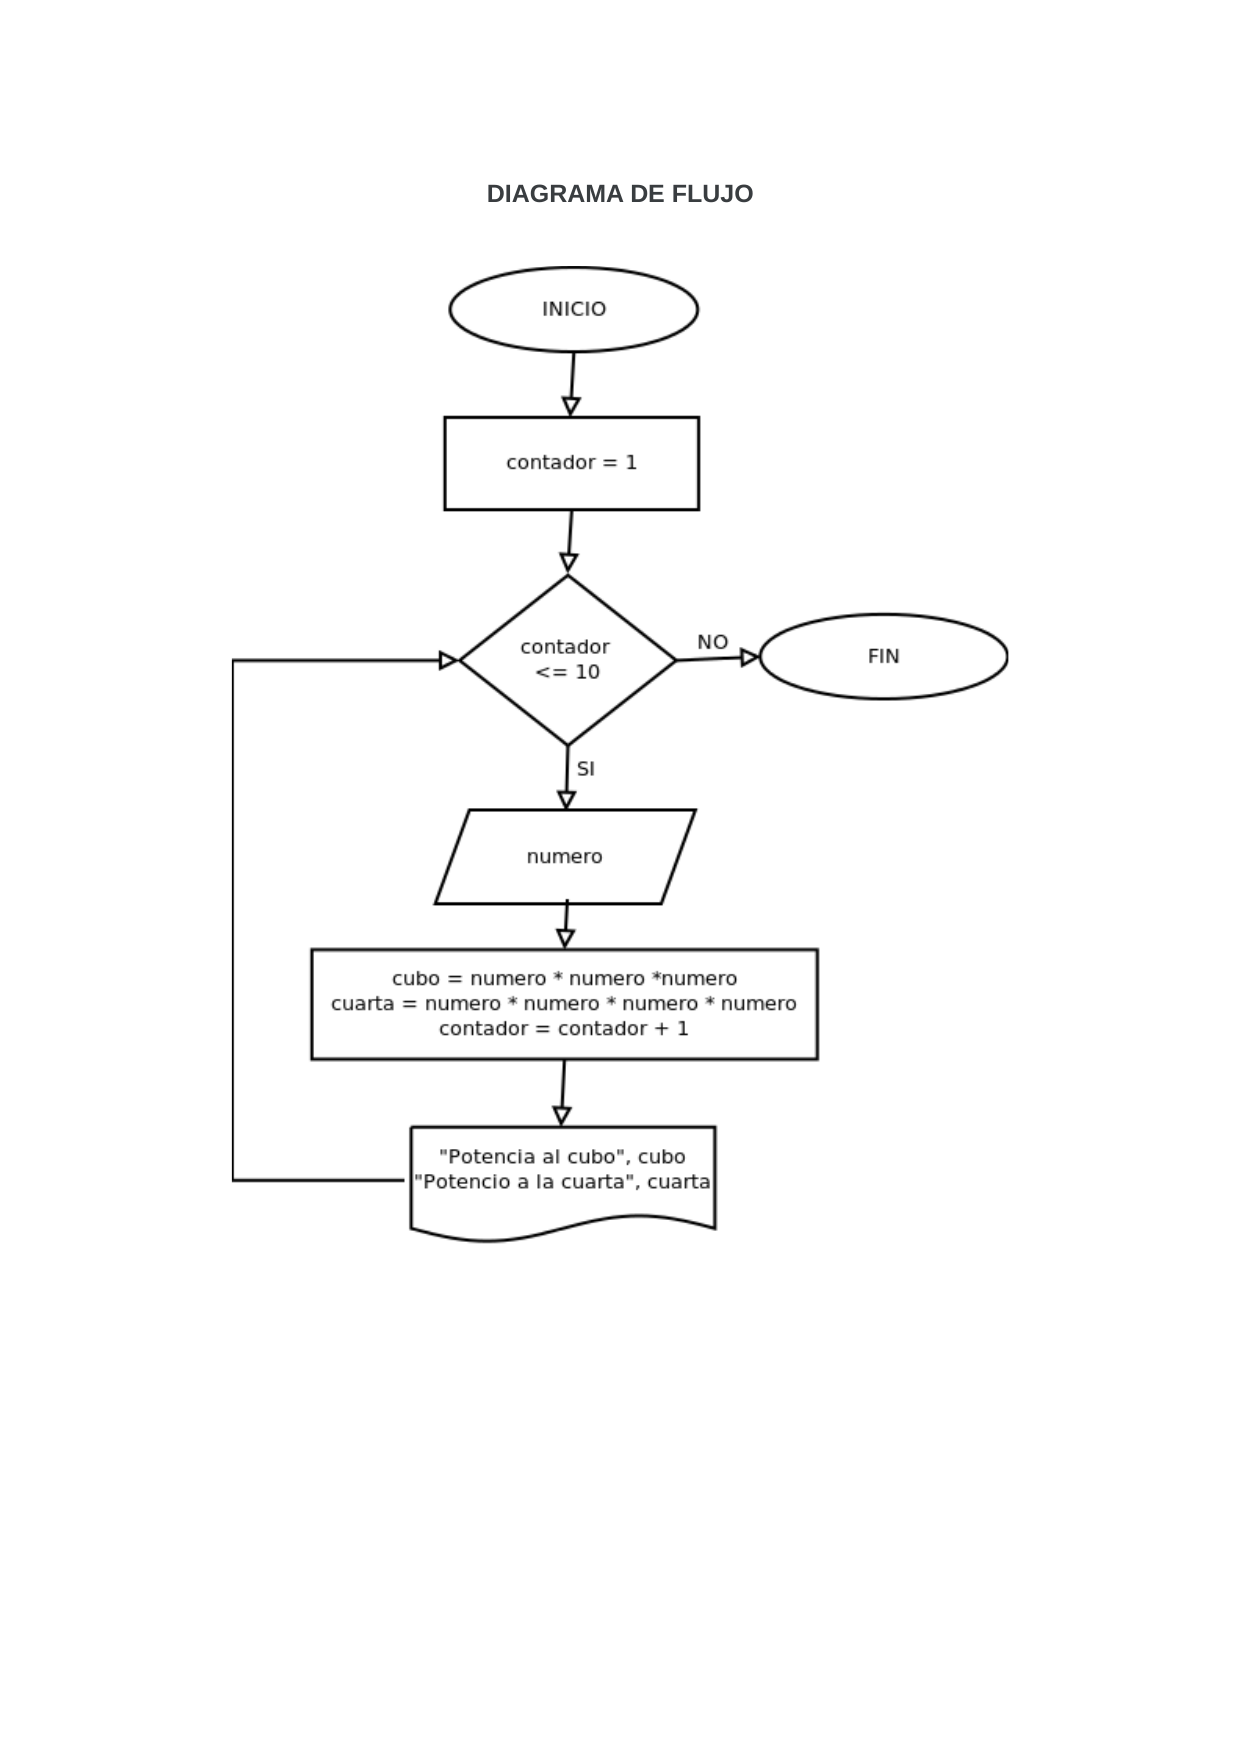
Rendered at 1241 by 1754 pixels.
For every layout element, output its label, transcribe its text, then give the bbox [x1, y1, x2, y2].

picture [231, 266, 1009, 1245]
text DIAGRAMA DE FLUJO [150, 179, 1090, 207]
